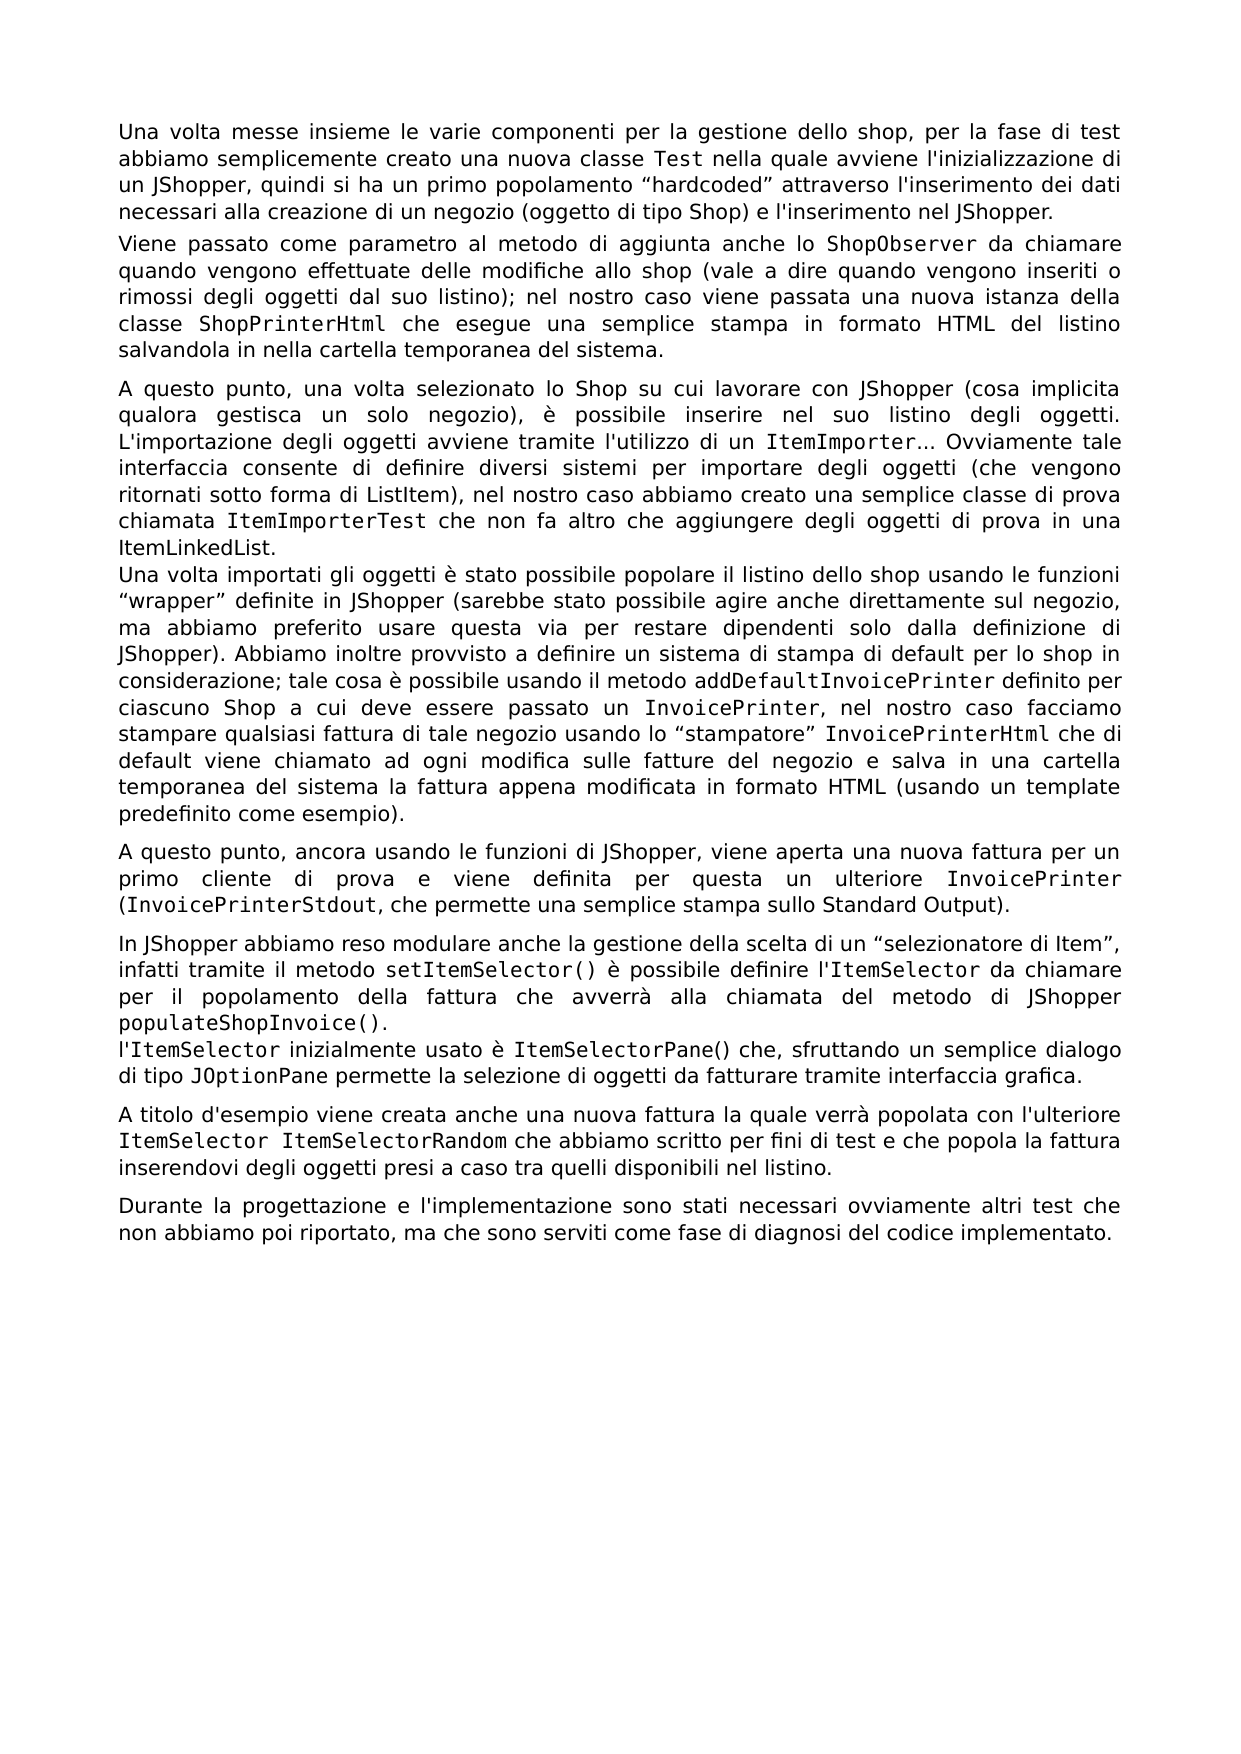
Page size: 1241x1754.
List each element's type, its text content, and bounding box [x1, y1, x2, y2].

text A titolo d'esempio viene creata anche una nuova fattura la quale verrà popolata con l'ulteriore ItemSelector ItemSelectorRandom che abbiamo scritto per fini di test e che popola la fattura inserendovi degli oggetti presi a caso tra quelli disponibili nel listino. [118, 1101, 1122, 1181]
text A questo punto, una volta selezionato lo Shop su cui lavorare con JShopper (cosa implicita qualora gestisca un solo negozio), è possibile inserire nel suo listino degli oggetti. L'importazione degli oggetti avviene tramite l'utilizzo di un ItemImporter... Ovviamente tale interfaccia consente di definire diversi sistemi per importare degli oggetti (che vengono ritornati sotto forma di ListItem), nel nostro caso abbiamo creato una semplice classe di prova chiamata ItemImporterTest che non fa altro che aggiungere degli oggetti di prova in una ItemLinkedList. Una volta importati gli oggetti è stato possibile popolare il listino dello shop usando le funzioni “wrapper” definite in JShopper (sarebbe stato possibile agire anche direttamente sul negozio, ma abbiamo preferito usare questa via per restare dipendenti solo dalla definizione di JShopper). Abbiamo inoltre provvisto a definire un sistema di stampa di default per lo shop in considerazione; tale cosa è possibile usando il metodo addDefaultInvoicePrinter definito per ciascuno Shop a cui deve essere passato un InvoicePrinter, nel nostro caso facciamo stampare qualsiasi fattura di tale negozio usando lo “stampatore” InvoicePrinterHtml che di default viene chiamato ad ogni modifica sulle fatture del negozio e salva in una cartella temporanea del sistema la fattura appena modificata in formato HTML (usando un template predefinito come esempio). [118, 375, 1122, 826]
text In JShopper abbiamo reso modulare anche la gestione della scelta di un “selezionatore di Item”, infatti tramite il metodo setItemSelector() è possibile definire l'ItemSelector da chiamare per il popolamento della fattura che avverrà alla chiamata del metodo di JShopper populateShopInvoice(). l'ItemSelector inizialmente usato è ItemSelectorPane() che, sfruttando un semplice dialogo di tipo JOptionPane permette la selezione di oggetti da fatturare tramite interfaccia grafica. [118, 930, 1122, 1089]
text Una volta messe insieme le varie componenti per la gestione dello shop, per la fase di test abbiamo semplicemente creato una nuova classe Test nella quale avviene l'inizializzazione di un JShopper, quindi si ha un primo popolamento “hardcoded” attraverso l'inserimento dei dati necessari alla creazione di un negozio (oggetto di tipo Shop) e l'inserimento nel JShopper. [118, 118, 1122, 224]
text Viene passato come parametro al metodo di aggiunta anche lo ShopObserver da chiamare quando vengono effettuate delle modifiche allo shop (vale a dire quando vengono inseriti o rimossi degli oggetti dal suo listino); nel nostro caso viene passata una nuova istanza della classe ShopPrinterHtml che esegue una semplice stampa in formato HTML del listino salvandola in nella cartella temporanea del sistema. [118, 230, 1122, 363]
text A questo punto, ancora usando le funzioni di JShopper, viene aperta una nuova fattura per un primo cliente di prova e viene definita per questa un ulteriore InvoicePrinter (InvoicePrinterStdout, che permette una semplice stampa sullo Standard Output). [118, 838, 1122, 918]
text Durante la progettazione e l'implementazione sono stati necessari ovviamente altri test che non abbiamo poi riportato, ma che sono serviti come fase di diagnosi del codice implementato. [118, 1192, 1122, 1245]
